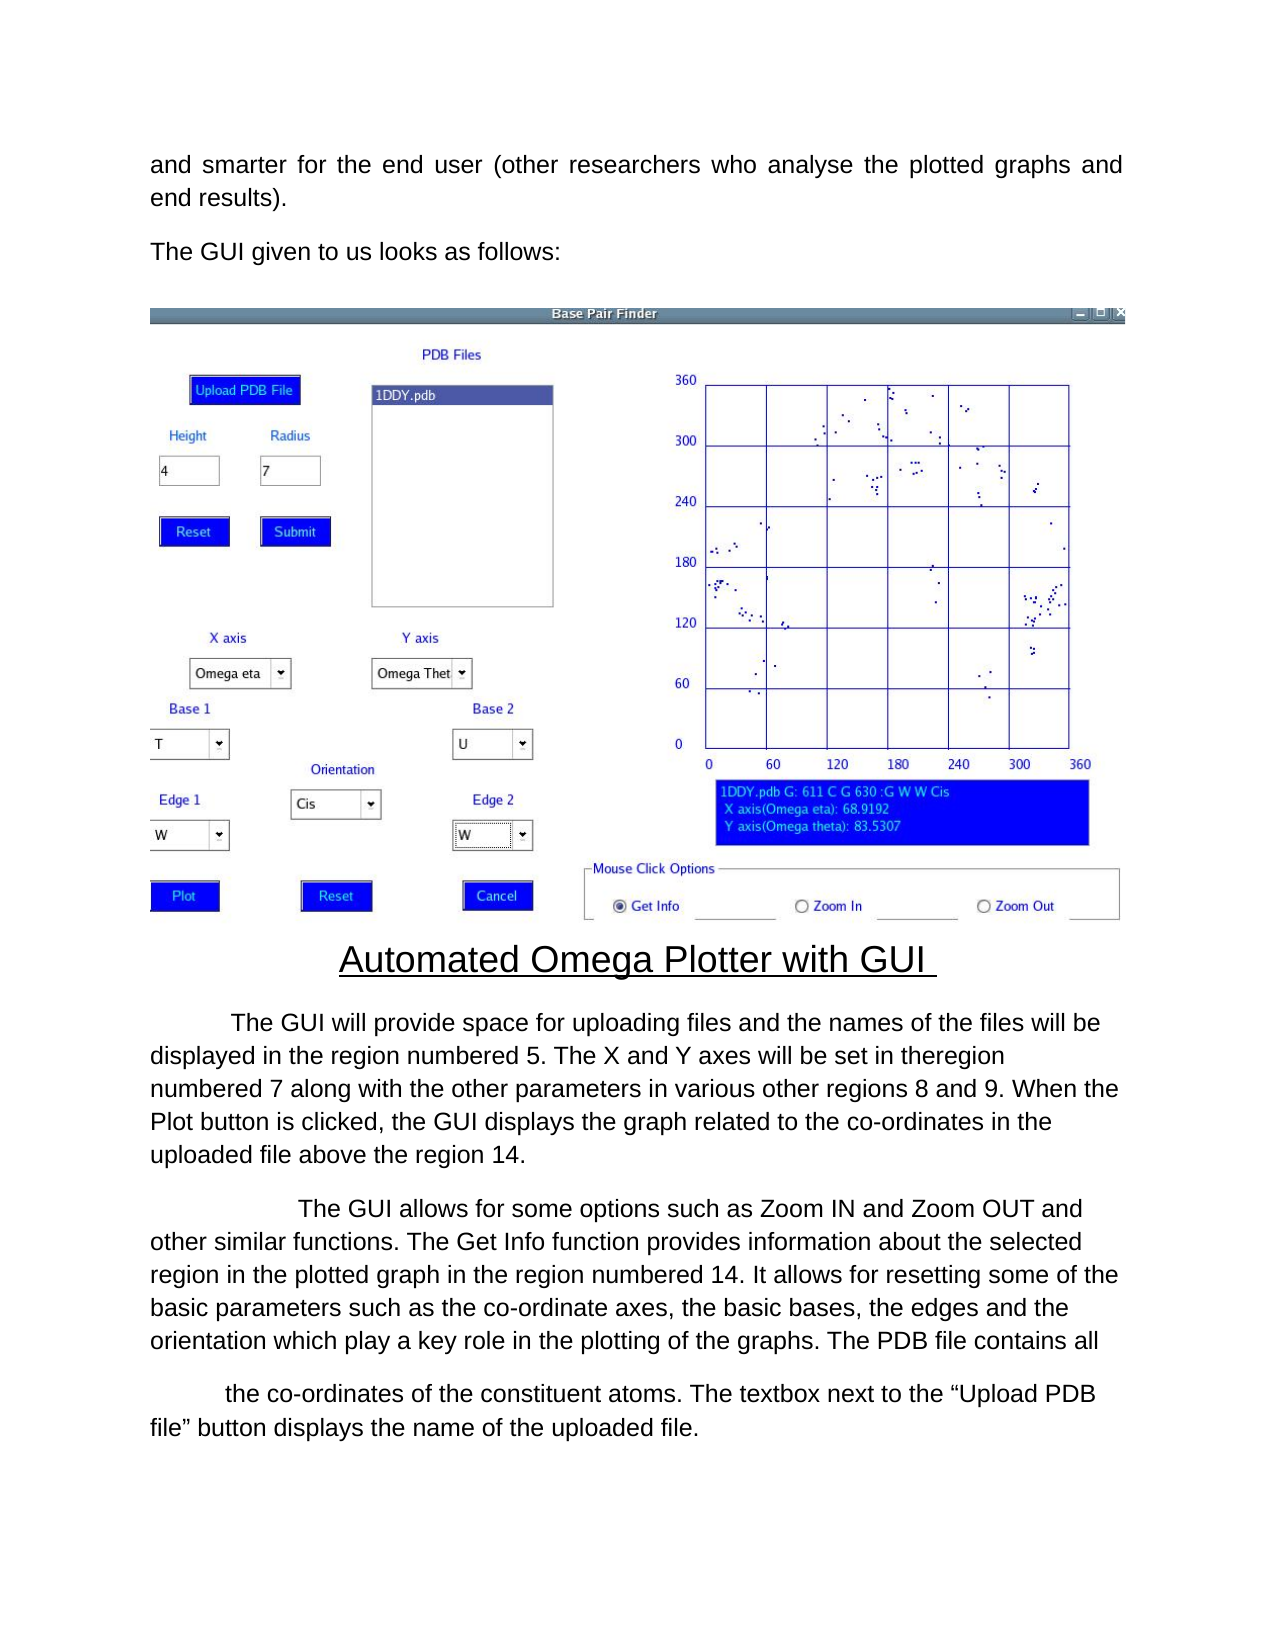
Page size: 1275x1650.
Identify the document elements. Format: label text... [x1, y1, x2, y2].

text The GUI allows for some options such as Zoom IN and Zoom OUT and other similar functions. The Get Info function provides information about the selected region in the plotted graph in the region numbered 14. It allows for resetting some of the basic parameters such as the co-ordinate axes, the basic bases, the edges and the orientation which play a key role in the plotting of the graphs. The PDB file contains all [150, 1193, 1125, 1354]
text Automated Omega Plotter with GUI [150, 931, 1125, 980]
text and smarter for the end user (other researchers who analyse the plotted graphs and end results). [150, 150, 1125, 212]
text The GUI given to us looks as follows: [150, 237, 1125, 266]
picture [150, 308, 1125, 931]
text [150, 291, 1125, 308]
text The GUI will provide space for uploading files and the names of the files will be displayed in the region numbered 5. The X and Y axes will be set in theregion numbered 7 along with the other parameters in various other regions 8 and 9. When the Plot button is clicked, the GUI displays the graph related to the co-ordinates in the uploaded file above the region 14. [150, 1008, 1125, 1168]
text the co-ordinates of the constituent atoms. The textbox next to the “Upload PDB file” button displays the name of the uploaded file. [150, 1379, 1125, 1441]
